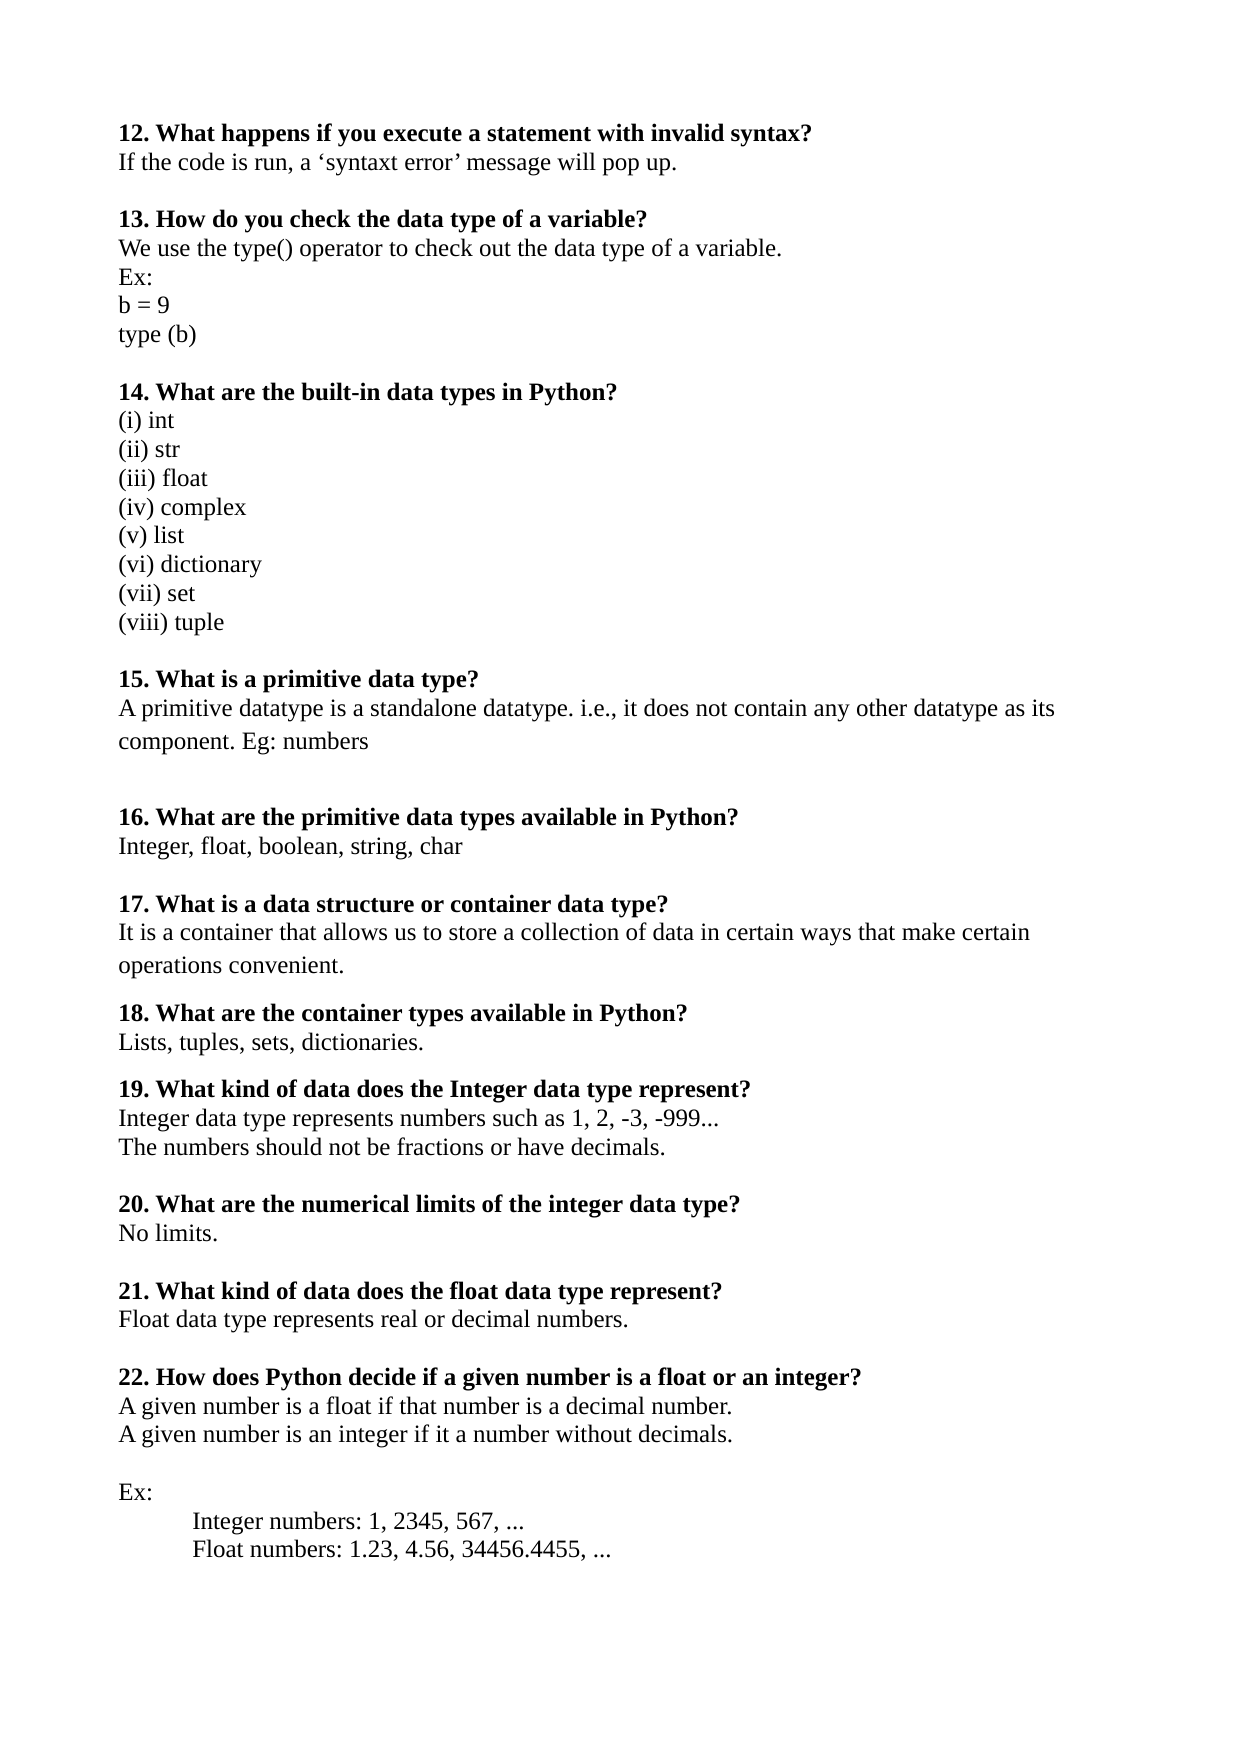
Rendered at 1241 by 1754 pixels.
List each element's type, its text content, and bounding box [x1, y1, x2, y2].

text 16. What are the primitive data types available in Python? [118, 802, 1122, 831]
text (i) int [118, 406, 1122, 434]
text Ex: [118, 1477, 1122, 1506]
text b = 9 [118, 291, 1122, 319]
text (ii) str [118, 434, 1122, 463]
text (iii) float [118, 463, 1122, 492]
text The numbers should not be fractions or have decimals. [118, 1132, 1122, 1161]
text No limits. [118, 1218, 1122, 1247]
text Float numbers: 1.23, 4.56, 34456.4455, ... [118, 1534, 1122, 1563]
text (v) list [118, 521, 1122, 549]
text (viii) tuple [118, 607, 1122, 636]
text 14. What are the built-in data types in Python? [118, 377, 1122, 406]
text 12. What happens if you execute a statement with invalid syntax? [118, 118, 1122, 147]
text A given number is a float if that number is a decimal number. [118, 1391, 1122, 1419]
text 20. What are the numerical limits of the integer data type? [118, 1189, 1122, 1218]
text Integer numbers: 1, 2345, 567, ... [118, 1506, 1122, 1534]
text Lists, tuples, sets, dictionaries. [118, 1027, 1122, 1056]
text (vi) dictionary [118, 549, 1122, 578]
text Integer, float, boolean, string, char [118, 831, 1122, 860]
text It is a container that allows us to store a collection of data in certain ways that make certain operations convenient. [118, 917, 1122, 979]
text Ex: [118, 262, 1122, 291]
text Float data type represents real or decimal numbers. [118, 1304, 1122, 1333]
text Integer data type represents numbers such as 1, 2, -3, -999... [118, 1103, 1122, 1132]
text type (b) [118, 319, 1122, 348]
text A primitive datatype is a standalone datatype. i.e., it does not contain any other datatype as its component. Eg: numbers [118, 693, 1122, 755]
text 18. What are the container types available in Python? [118, 998, 1122, 1027]
text A given number is an integer if it a number without decimals. [118, 1419, 1122, 1448]
text (iv) complex [118, 492, 1122, 521]
text (vii) set [118, 578, 1122, 607]
text 22. How does Python decide if a given number is a float or an integer? [118, 1362, 1122, 1391]
text 13. How do you check the data type of a variable? [118, 204, 1122, 233]
text 17. What is a data structure or container data type? [118, 889, 1122, 917]
text 19. What kind of data does the Integer data type represent? [118, 1074, 1122, 1103]
text If the code is run, a ‘syntaxt error’ message will pop up. [118, 147, 1122, 176]
text We use the type() operator to check out the data type of a variable. [118, 233, 1122, 262]
text 15. What is a primitive data type? [118, 664, 1122, 693]
text 21. What kind of data does the float data type represent? [118, 1276, 1122, 1304]
